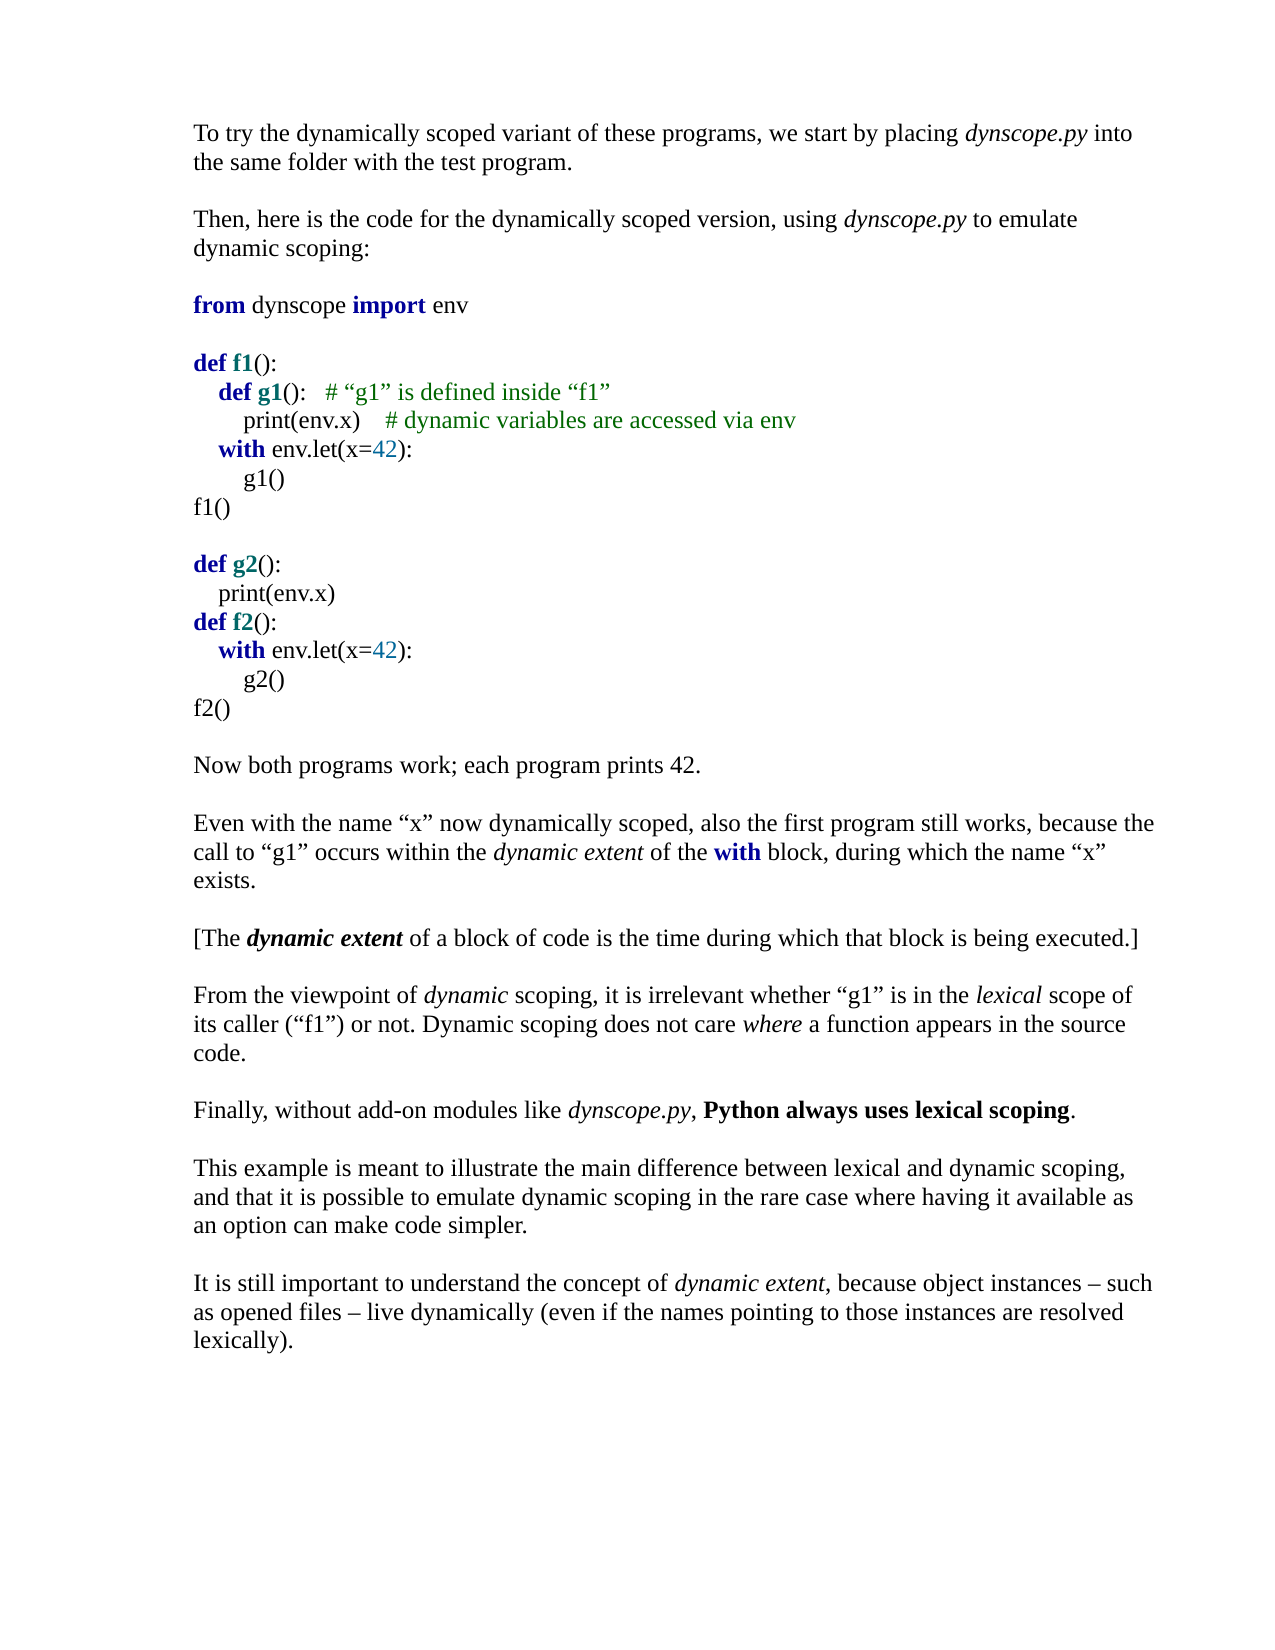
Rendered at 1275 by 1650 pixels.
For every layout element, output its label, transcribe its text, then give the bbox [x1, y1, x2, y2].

list To try the dynamically scoped variant of these programs, we start by placing dynscope.py into the same folder with the test program. Then, here is the code for the dynamically scoped version, using dynscope.py to emulate dynamic scoping: from dynscope import env def f1(): [156, 118, 1157, 377]
list with env.let(x=42): [156, 434, 1157, 463]
list f1() [156, 492, 1157, 521]
list g1() [156, 463, 1157, 492]
list def f2(): [156, 607, 1157, 636]
list print(env.x) # dynamic variables are accessed via env [156, 406, 1157, 434]
list def g1(): # “g1” is defined inside “f1” [156, 377, 1157, 406]
list g2() [156, 664, 1157, 693]
list def g2(): [156, 549, 1157, 578]
list f2() Now both programs work; each program prints 42. Even with the name “x” now dynamically scoped, also the first program still works, because the call to “g1” occurs within the dynamic extent of the with block, during which the name “x” exists. [The dynamic extent of a block of code is the time during which that block is being executed.] From the viewpoint of dynamic scoping, it is irrelevant whether “g1” is in the lexical scope of its caller (“f1”) or not. Dynamic scoping does not care where a function appears in the source code. Finally, without add-on modules like dynscope.py, Python always uses lexical scoping. This example is meant to illustrate the main difference between lexical and dynamic scoping, and that it is possible to emulate dynamic scoping in the rare case where having it available as an option can make code simpler. It is still important to understand the concept of dynamic extent, because object instances – such as opened files – live dynamically (even if the names pointing to those instances are resolved lexically). [156, 693, 1157, 1354]
list with env.let(x=42): [156, 636, 1157, 664]
list print(env.x) [156, 578, 1157, 607]
